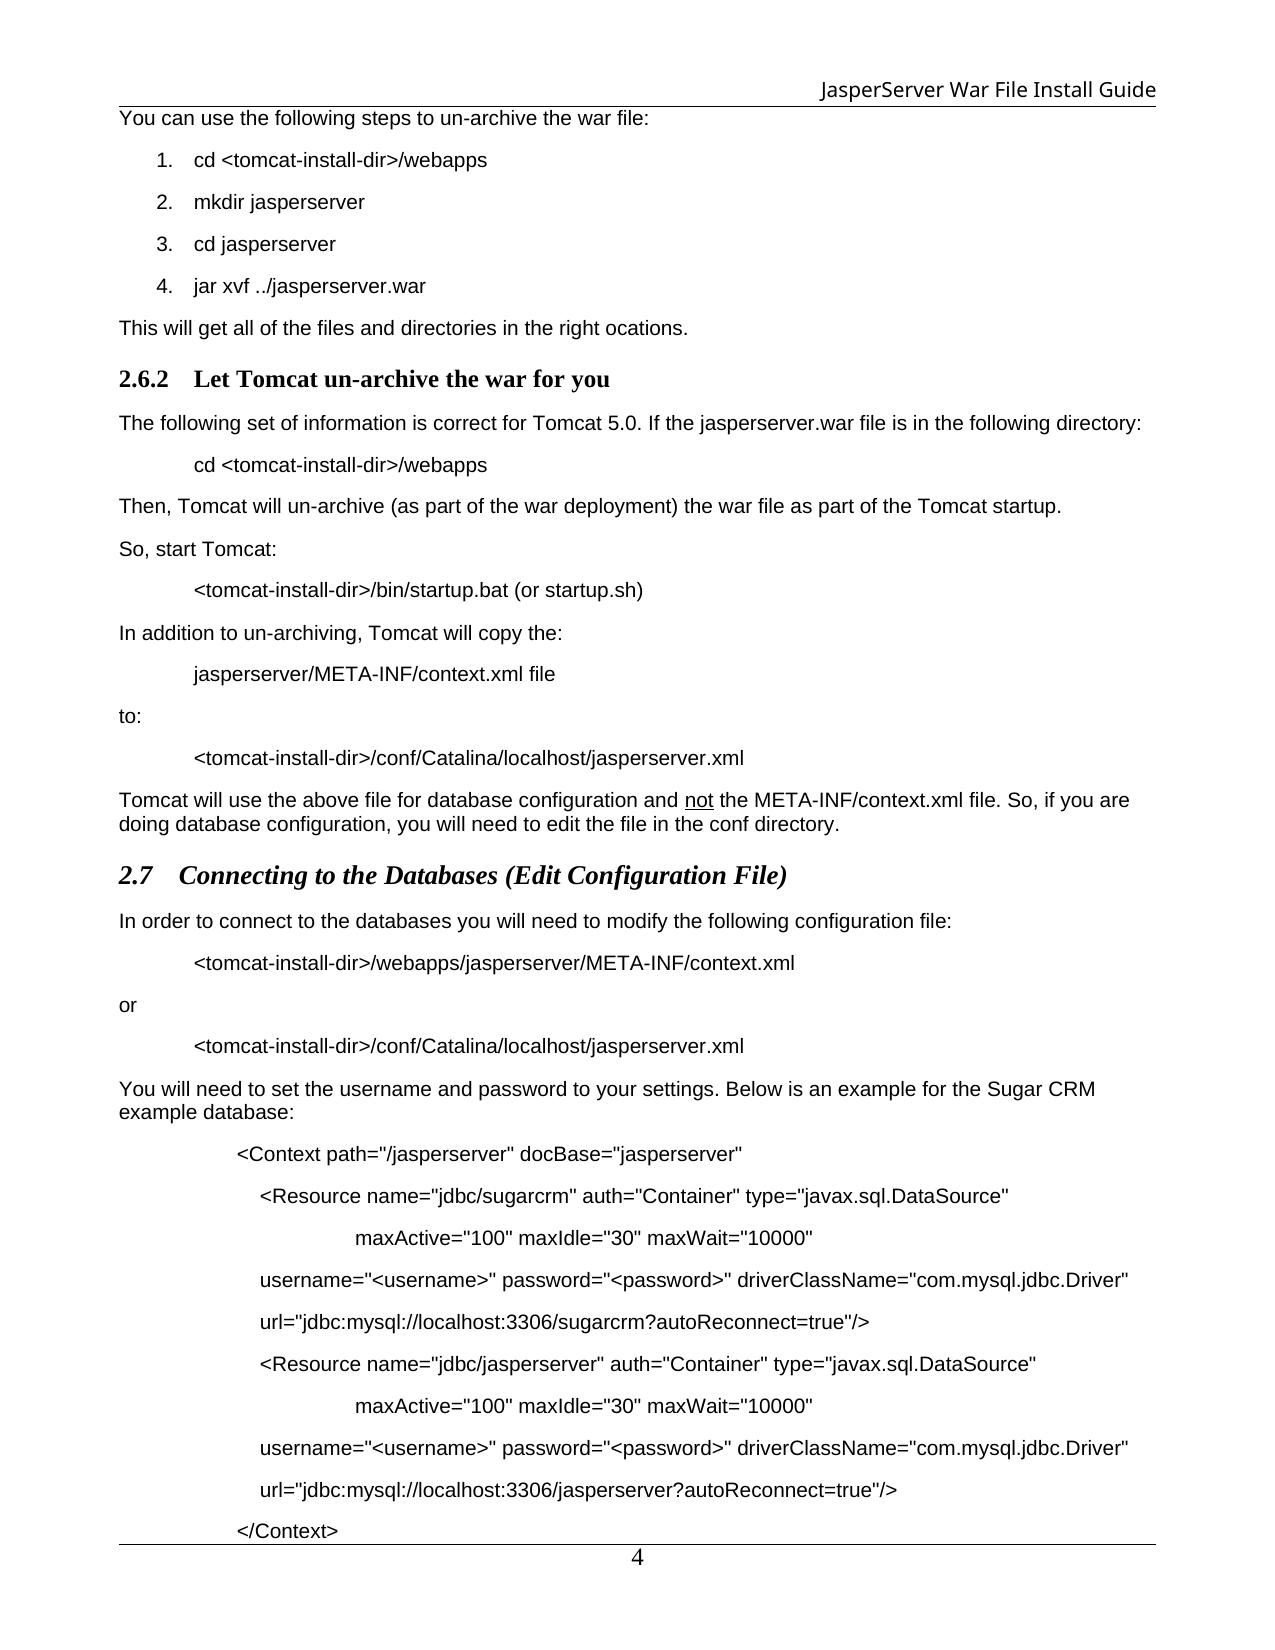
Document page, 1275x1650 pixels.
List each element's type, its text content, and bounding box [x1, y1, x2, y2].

text Then, Tomcat will un-archive (as part of the war deployment) the war file as part of the Tomcat startup. [118, 495, 1156, 518]
list mkdir jasperserver [156, 191, 1156, 214]
subtitle Let Tomcat un-archive the war for you [118, 365, 1156, 392]
text <Resource name="jdbc/jasperserver" auth="Container" type="javax.sql.DataSource" [118, 1352, 1156, 1375]
list cd jasperserver [156, 232, 1156, 256]
text <tomcat-install-dir>/conf/Catalina/localhost/jasperserver.xml [118, 747, 1156, 770]
text jasperserver/META-INF/context.xml file [118, 663, 1156, 686]
text In addition to un-archiving, Tomcat will copy the: [118, 621, 1156, 644]
text cd <tomcat-install-dir>/webapps [118, 453, 1156, 476]
text Tomcat will use the above file for database configuration and not the META-INF/context.xml file. So, if you are doing database configuration, you will need to edit the file in the conf directory. [118, 789, 1156, 835]
text username="<username>" password="<password>" driverClassName="com.mysql.jdbc.Driver" [118, 1436, 1156, 1459]
text So, start Tomcat: [118, 537, 1156, 560]
text You will need to set the username and password to your settings. Below is an example for the Sugar CRM example database: [118, 1077, 1156, 1123]
text username="<username>" password="<password>" driverClassName="com.mysql.jdbc.Driver" [118, 1268, 1156, 1291]
text url="jdbc:mysql://localhost:3306/jasperserver?autoReconnect=true"/> [118, 1478, 1156, 1501]
text <tomcat-install-dir>/conf/Catalina/localhost/jasperserver.xml [118, 1035, 1156, 1058]
list cd <tomcat-install-dir>/webapps [156, 148, 1156, 172]
text to: [118, 705, 1156, 728]
text <Context path="/jasperserver" docBase="jasperserver" [118, 1142, 1156, 1166]
text </Context> [118, 1520, 1156, 1543]
text url="jdbc:mysql://localhost:3306/sugarcrm?autoReconnect=true"/> [118, 1310, 1156, 1333]
text <tomcat-install-dir>/webapps/jasperserver/META-INF/context.xml [118, 951, 1156, 974]
text The following set of information is correct for Tomcat 5.0. If the jasperserver.war file is in the following directory: [118, 411, 1156, 434]
text maxActive="100" maxIdle="30" maxWait="10000" [118, 1226, 1156, 1249]
text In order to connect to the databases you will need to modify the following configuration file: [118, 909, 1156, 932]
subtitle Connecting to the Databases (Edit Configuration File) [118, 860, 1156, 890]
text You can use the following steps to un-archive the war file: [118, 107, 1156, 130]
list jar xvf ../jasperserver.war [156, 274, 1156, 298]
text maxActive="100" maxIdle="30" maxWait="10000" [118, 1394, 1156, 1417]
text <Resource name="jdbc/sugarcrm" auth="Container" type="javax.sql.DataSource" [118, 1184, 1156, 1207]
text This will get all of the files and directories in the right ocations. [118, 316, 1156, 340]
text <tomcat-install-dir>/bin/startup.bat (or startup.sh) [118, 579, 1156, 602]
text or [118, 993, 1156, 1016]
